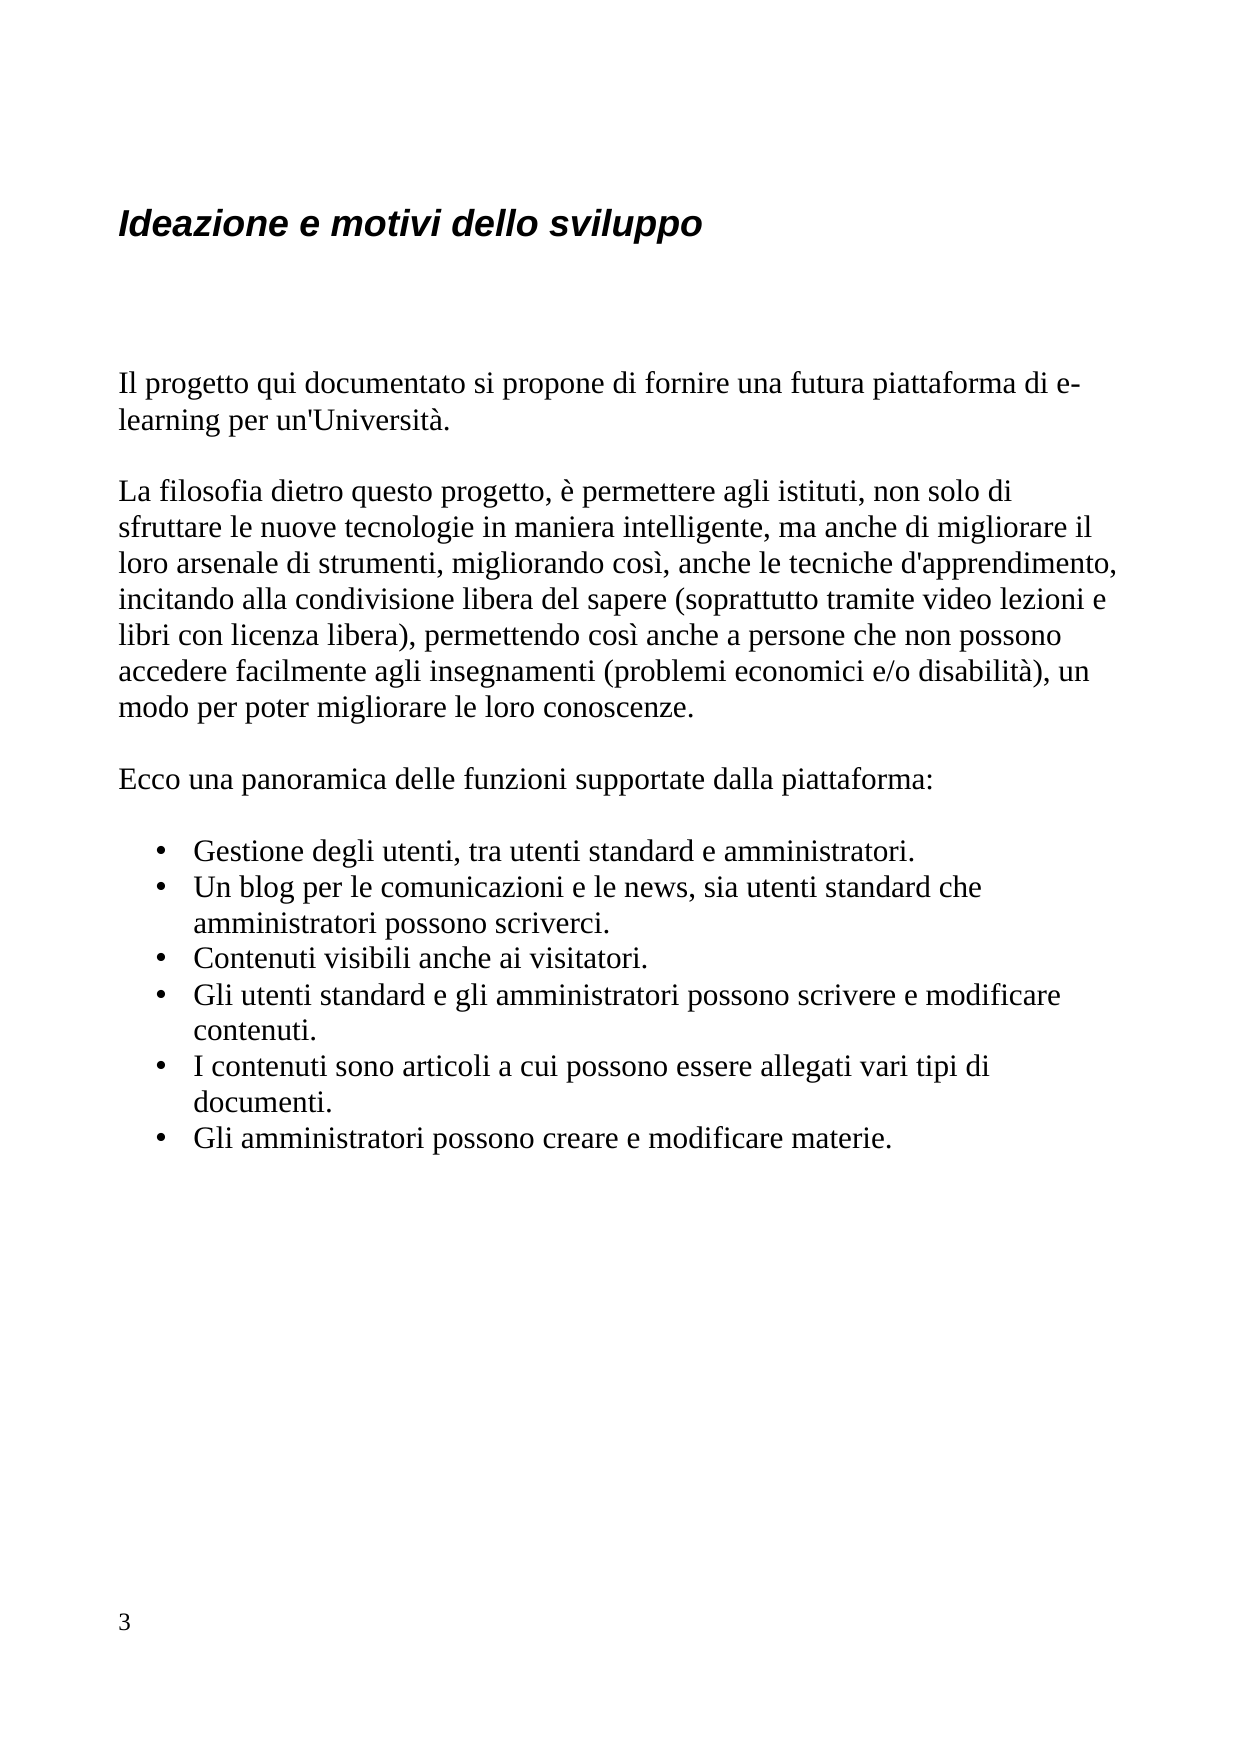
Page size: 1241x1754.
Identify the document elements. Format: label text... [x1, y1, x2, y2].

list I contenuti sono articoli a cui possono essere allegati vari tipi di documenti. [156, 1048, 1122, 1119]
text La filosofia dietro questo progetto, è permettere agli istituti, non solo di sfruttare le nuove tecnologie in maniera intelligente, ma anche di migliorare il loro arsenale di strumenti, migliorando così, anche le tecniche d'apprendimento, incitando alla condivisione libera del sapere (soprattutto tramite video lezioni e libri con licenza libera), permettendo così anche a persone che non possono accedere facilmente agli insegnamenti (problemi economici e/o disabilità), un modo per poter migliorare le loro conoscenze. [118, 473, 1122, 724]
text Ecco una panoramica delle funzioni supportate dalla piattaforma: [118, 760, 1122, 796]
subtitle Ideazione e motivi dello sviluppo [118, 201, 1122, 244]
list Gestione degli utenti, tra utenti standard e amministratori. [156, 832, 1122, 868]
list Contenuti visibili anche ai visitatori. [156, 940, 1122, 976]
list Un blog per le comunicazioni e le news, sia utenti standard che amministratori possono scriverci. [156, 868, 1122, 940]
text Il progetto qui documentato si propone di fornire una futura piattaforma di e-learning per un'Università. [118, 365, 1122, 437]
list Gli amministratori possono creare e modificare materie. [156, 1119, 1122, 1155]
list Gli utenti standard e gli amministratori possono scrivere e modificare contenuti. [156, 976, 1122, 1048]
